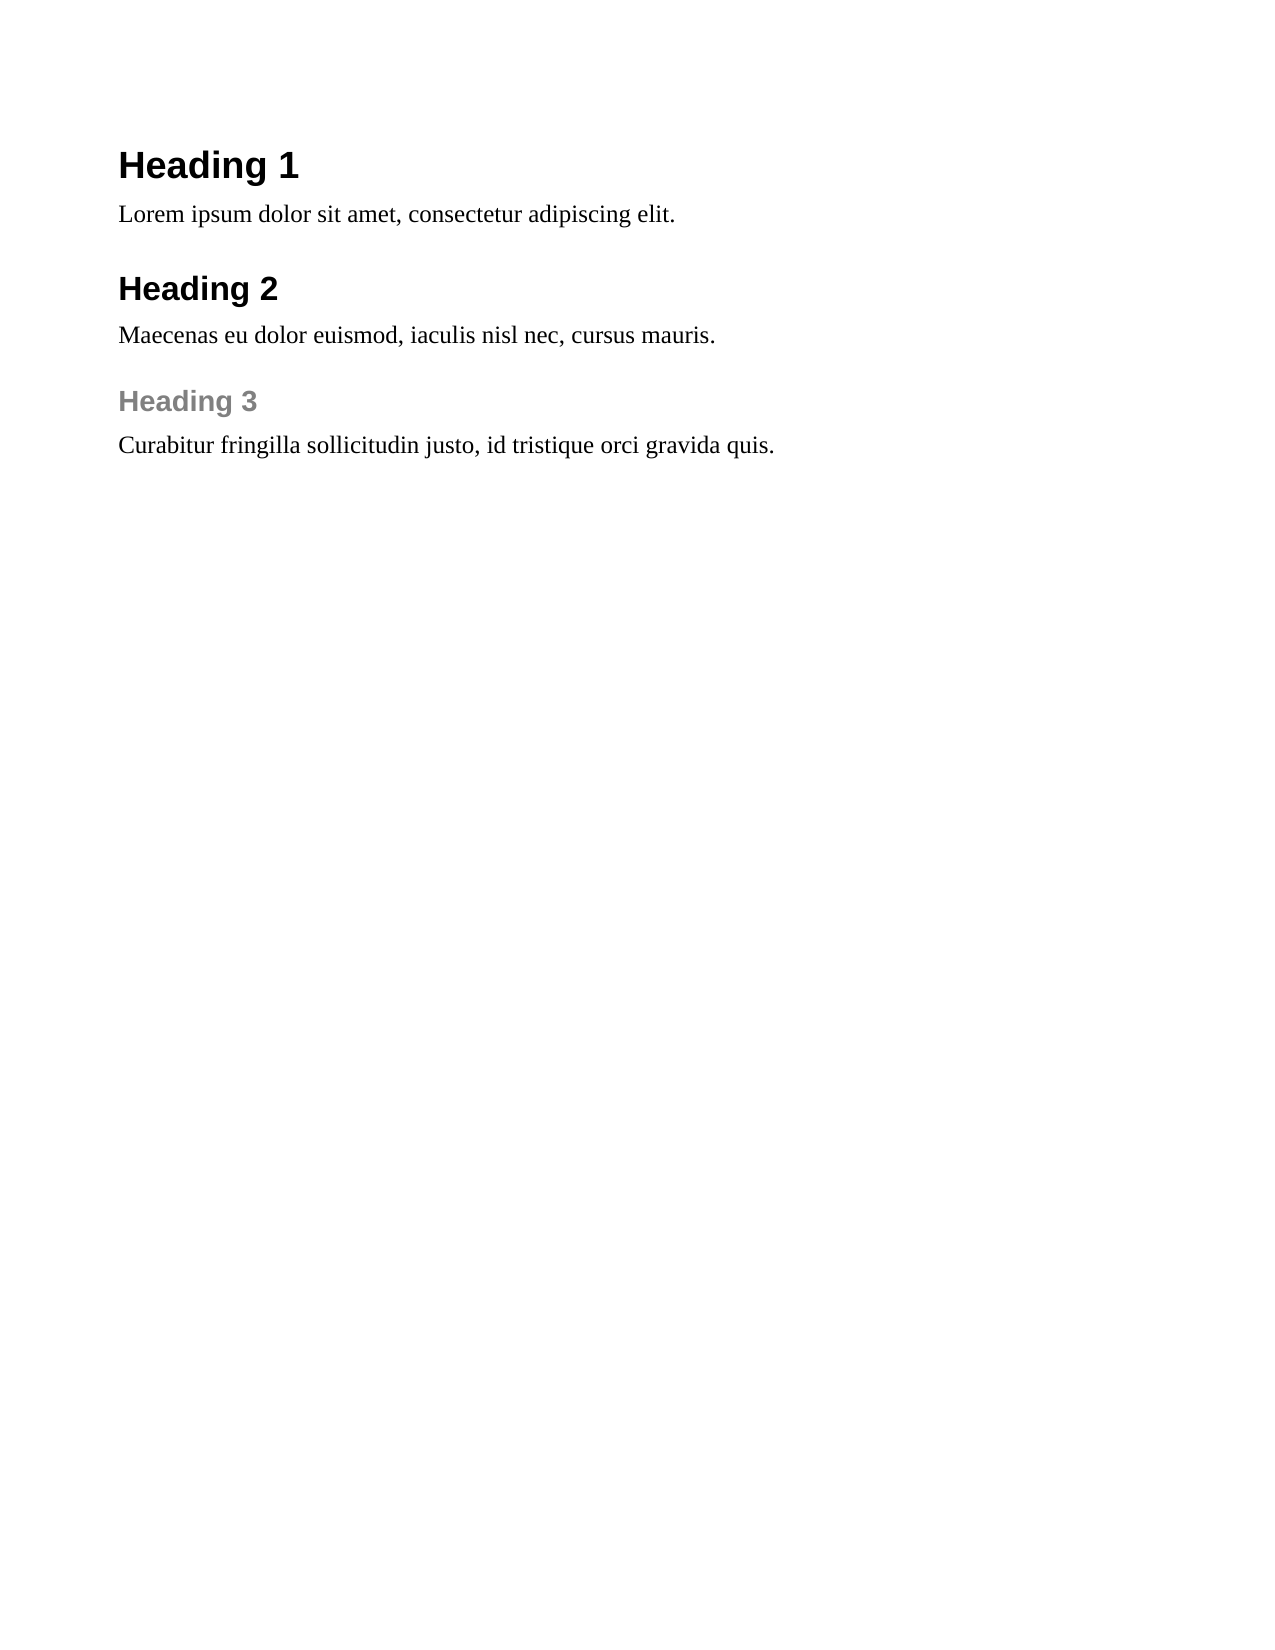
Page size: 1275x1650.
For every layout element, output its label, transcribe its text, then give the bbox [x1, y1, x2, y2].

text Curabitur fringilla sollicitudin justo, id tristique orci gravida quis. [118, 430, 1157, 459]
subtitle Heading 2 [118, 269, 1157, 308]
subtitle Heading 3 [118, 384, 1157, 417]
subtitle Heading 1 [118, 143, 1157, 187]
text Lorem ipsum dolor sit amet, consectetur adipiscing elit. [118, 199, 1157, 228]
text Maecenas eu dolor euismod, iaculis nisl nec, cursus mauris. [118, 320, 1157, 349]
